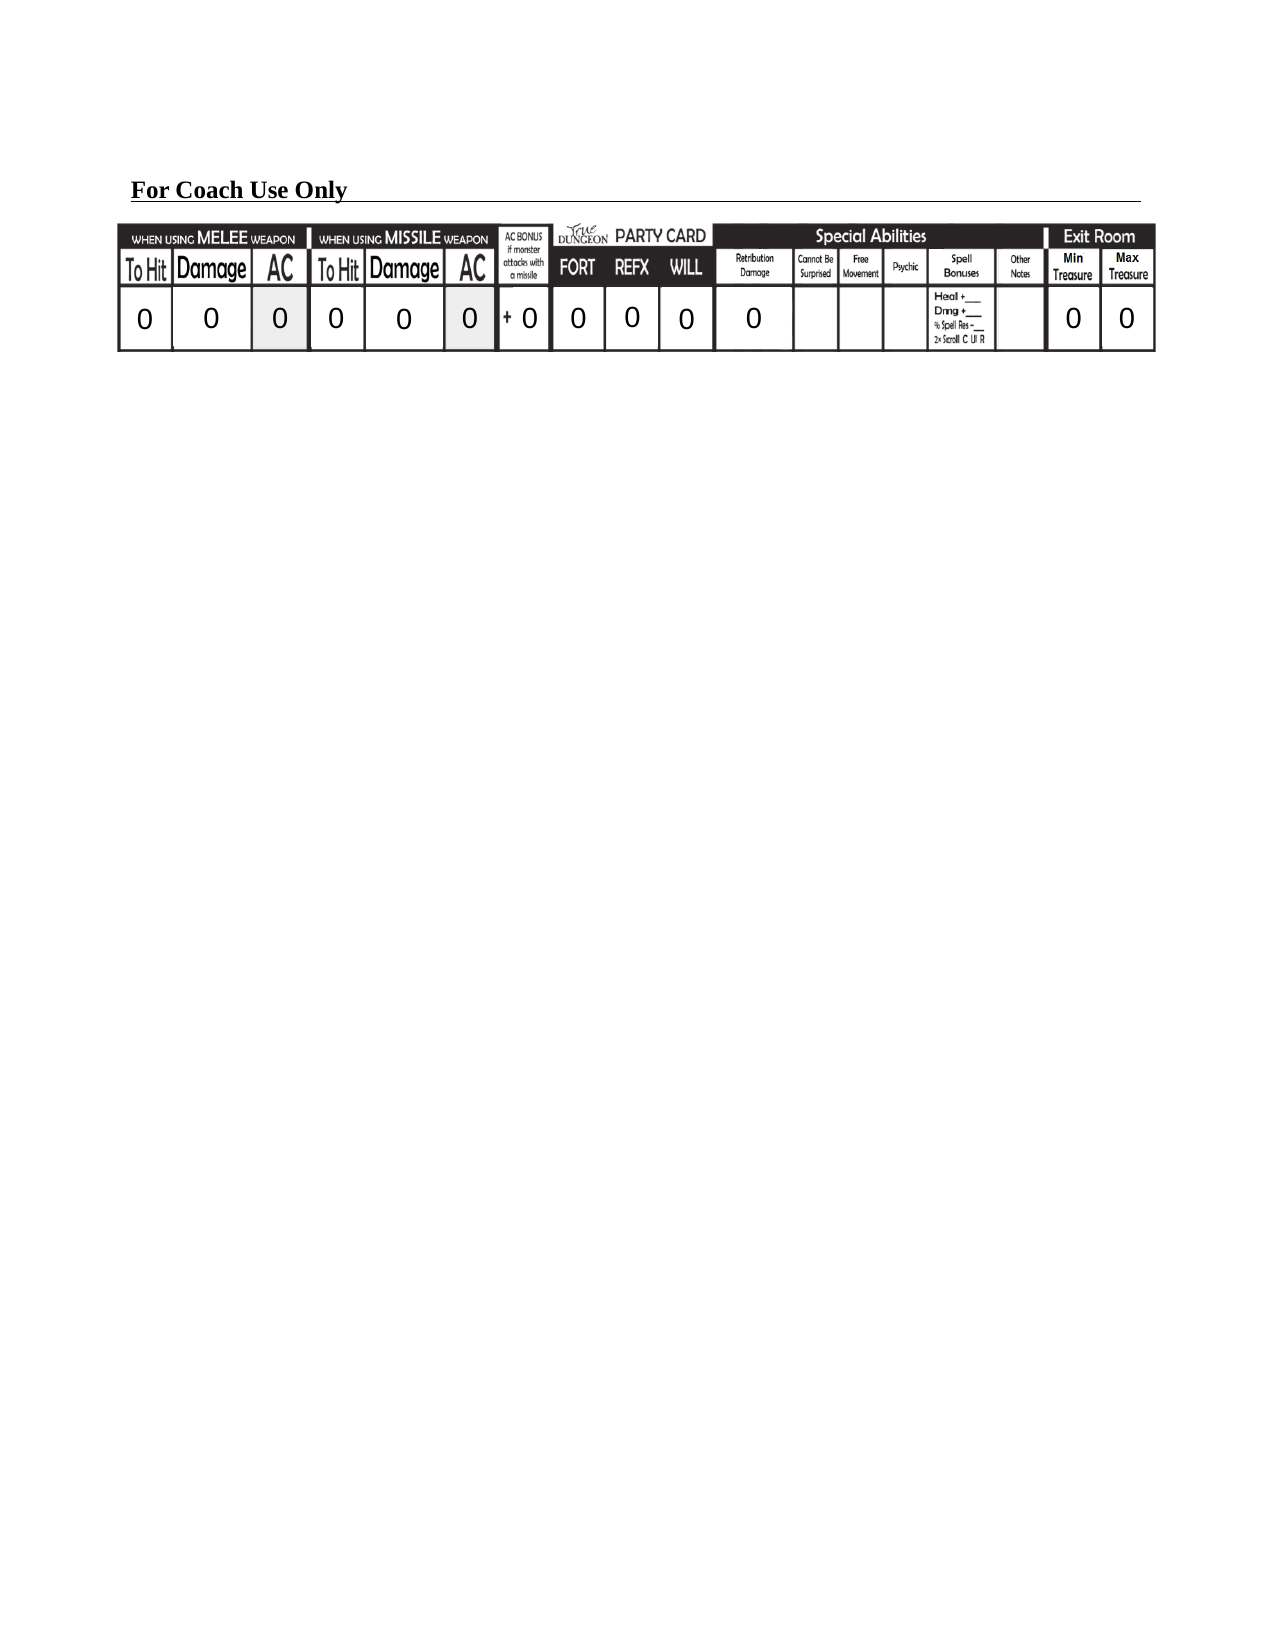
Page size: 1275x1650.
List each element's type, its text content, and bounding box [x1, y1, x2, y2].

picture [117, 223, 1156, 352]
text For Coach Use Only [118, 176, 1157, 204]
